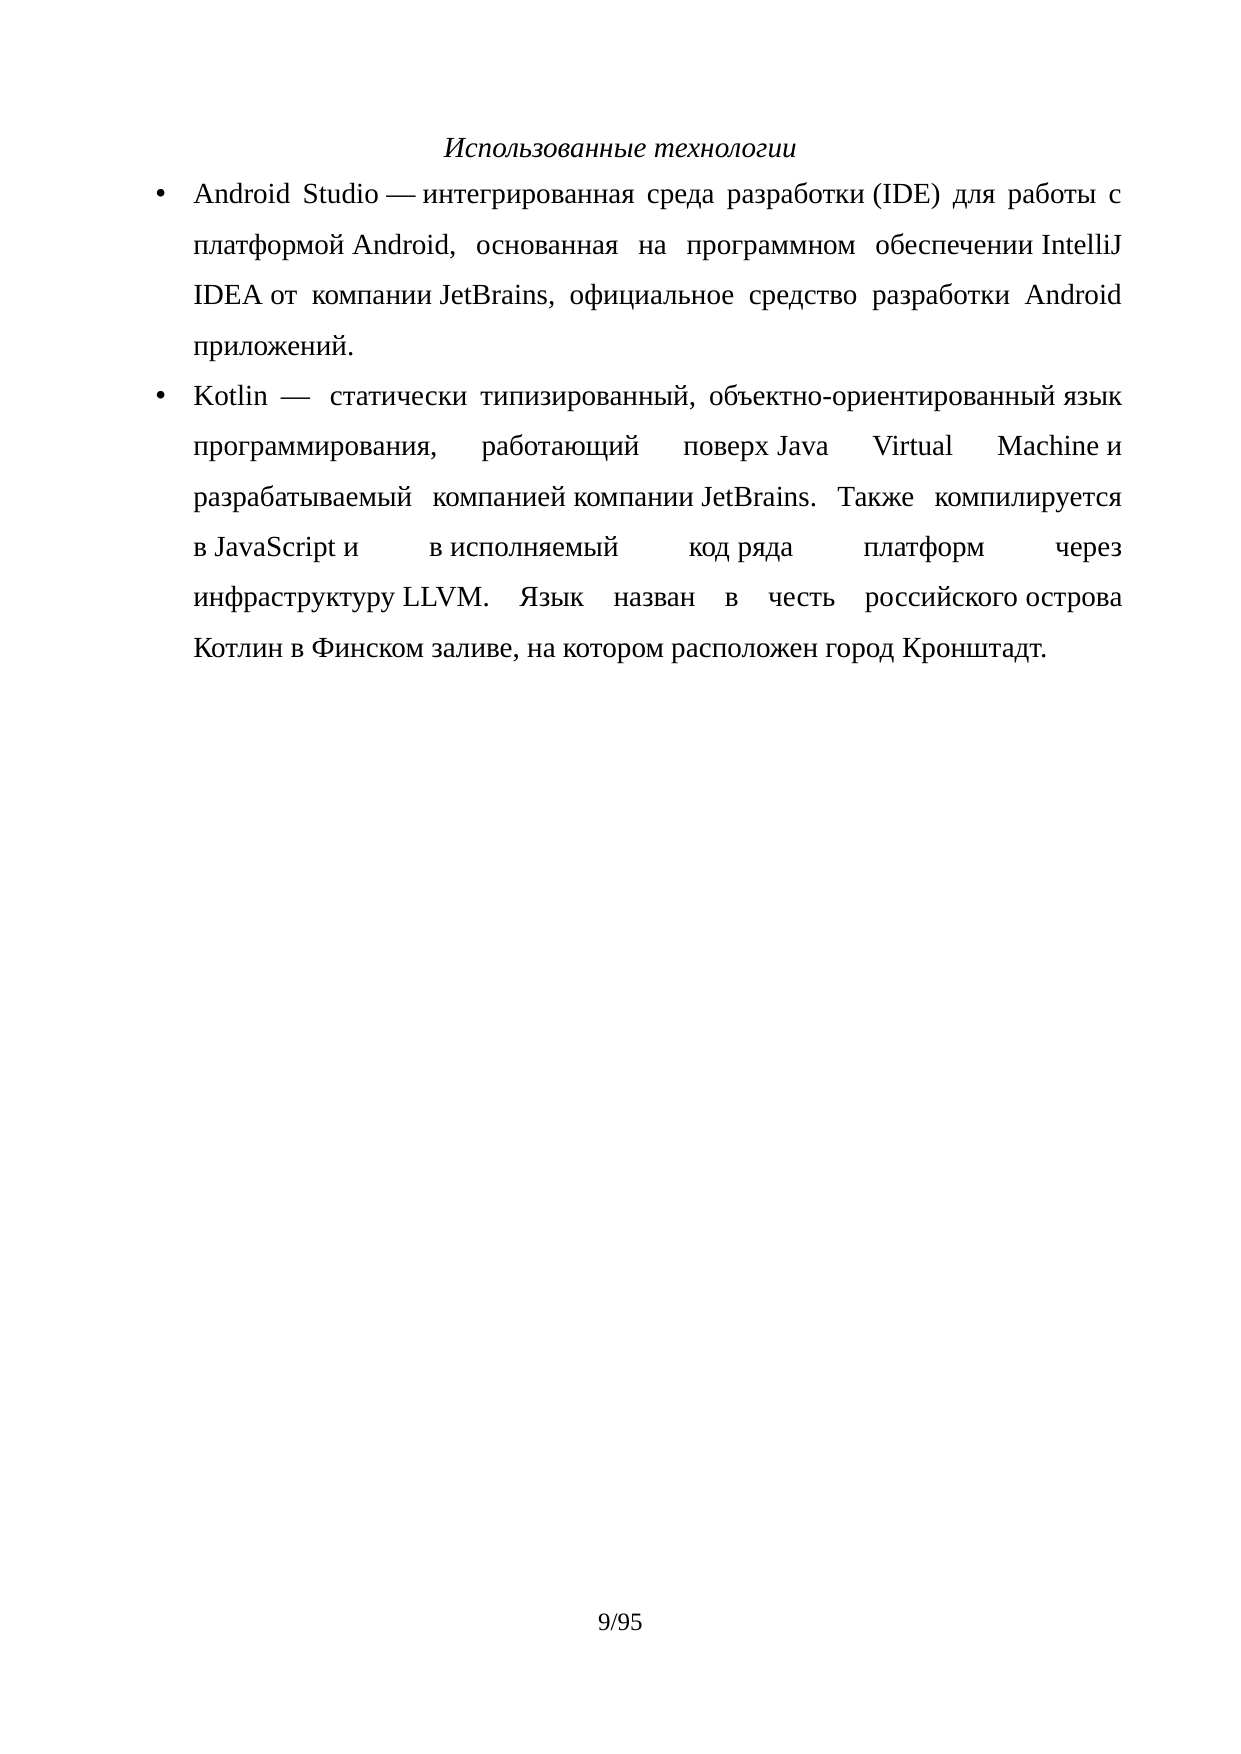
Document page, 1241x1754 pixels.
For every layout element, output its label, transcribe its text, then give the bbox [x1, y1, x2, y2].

subtitle Использованные технологии [118, 131, 1122, 164]
list Android Studio — интегрированная среда разработки (IDE) для работы с платформой Android, основанная на программном обеспечении IntelliJ IDEA от компании JetBrains, официальное средство разработки Android приложений. [156, 177, 1122, 361]
list Kotlin — статически типизированный, объектно-ориентированный язык программирования, работающий поверх Java Virtual Machine и разрабатываемый компанией компании JetBrains. Также компилируется в JavaScript и в исполняемый код ряда платформ через инфраструктуру LLVM. Язык назван в честь российского острова Котлин в Финском заливе, на котором расположен город Кронштадт. [156, 378, 1122, 663]
